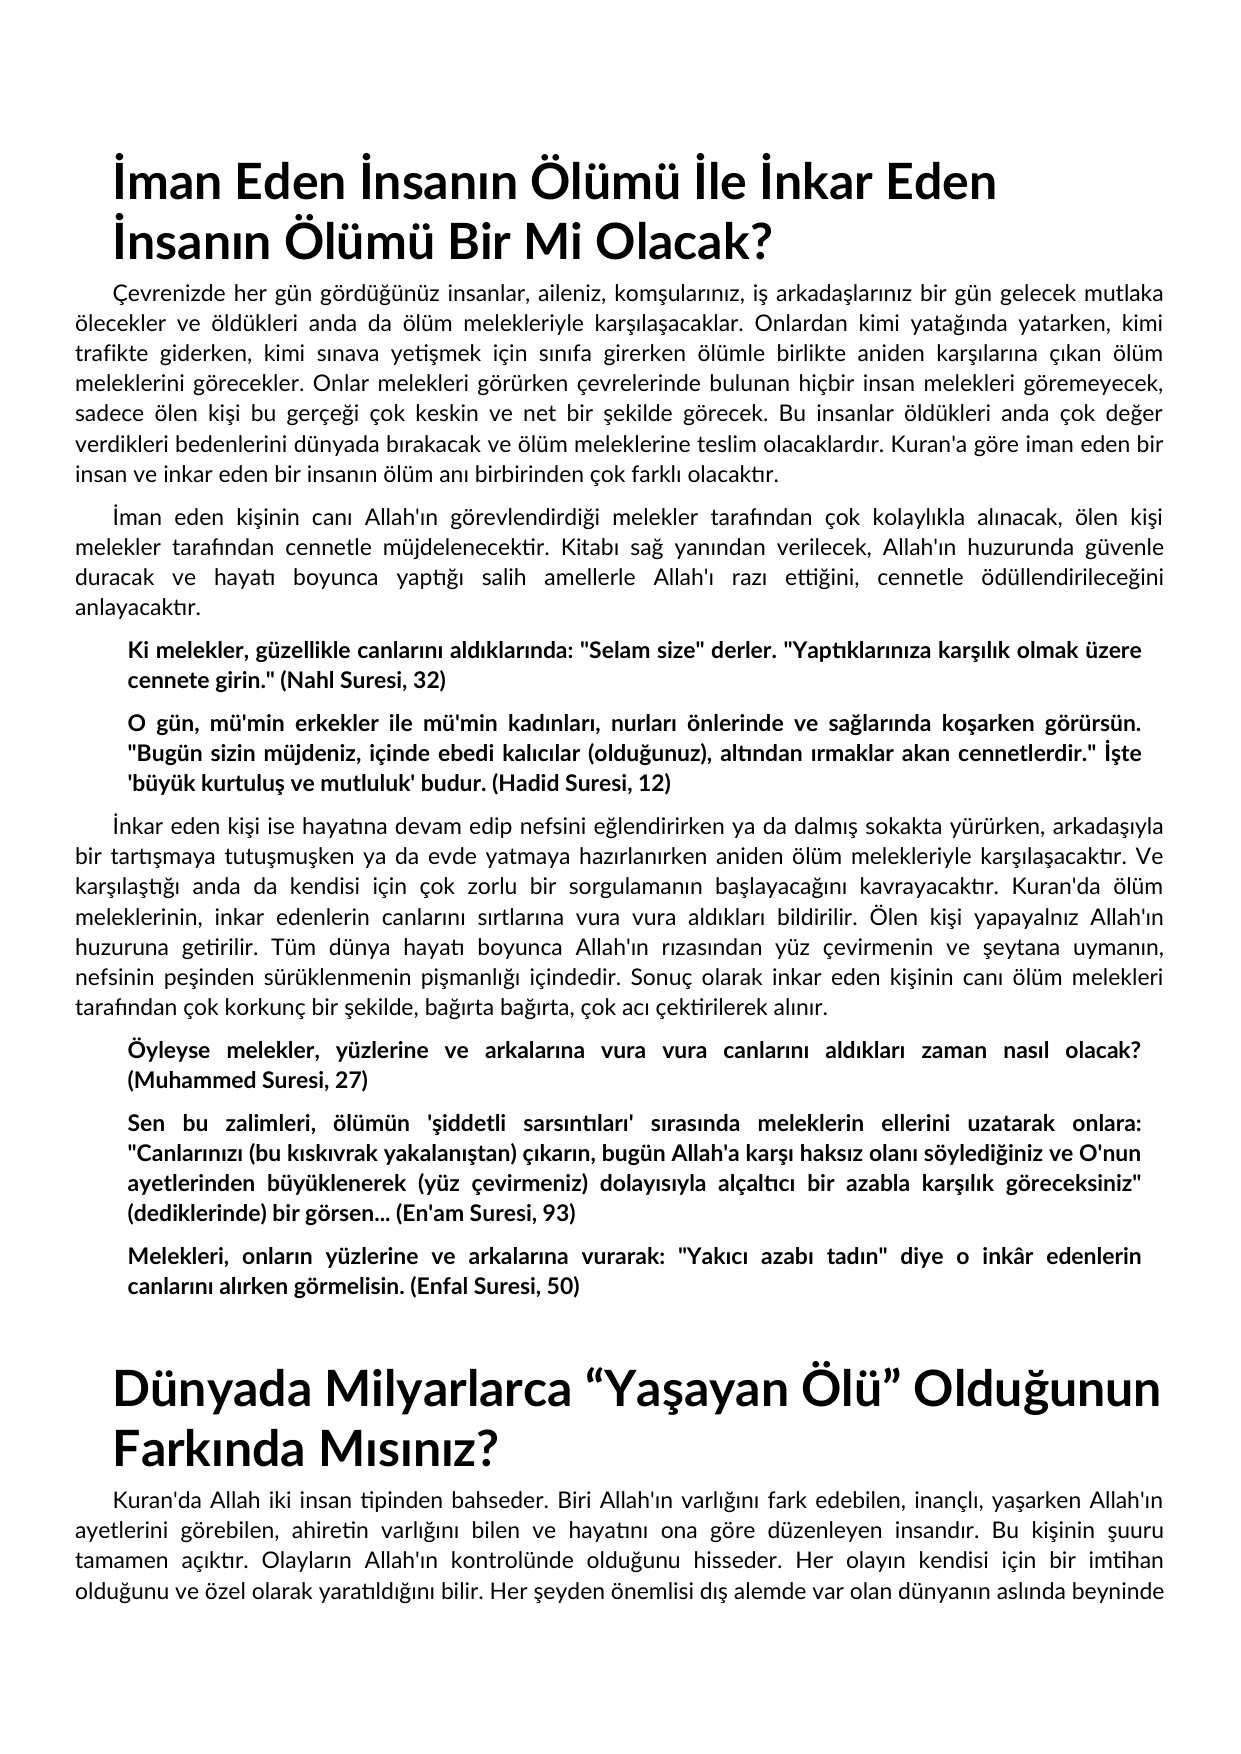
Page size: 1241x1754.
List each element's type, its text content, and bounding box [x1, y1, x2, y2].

text O gün, mü'min erkekler ile mü'min kadınları, nurları önlerinde ve sağlarında koşarken görürsün. "Bugün sizin müjdeniz, içinde ebedi kalıcılar (olduğunuz), altından ırmaklar akan cennetlerdir." İşte 'büyük kurtuluş ve mutluluk' budur. (Hadid Suresi, 12) [127, 708, 1143, 796]
text Sen bu zalimleri, ölümün 'şiddetli sarsıntıları' sırasında meleklerin ellerini uzatarak onlara: "Canlarınızı (bu kıskıvrak yakalanıştan) çıkarın, bugün Allah'a karşı haksız olanı söylediğiniz ve O'nun ayetlerinden büyüklenerek (yüz çevirmeniz) dolayısıyla alçaltıcı bir azabla karşılık göreceksiniz" (dediklerinde) bir görsen... (En'am Suresi, 93) [127, 1108, 1143, 1227]
text İnkar eden kişi ise hayatına devam edip nefsini eğlendirirken ya da dalmış sokakta yürürken, arkadaşıyla bir tartışmaya tutuşmuşken ya da evde yatmaya hazırlanırken aniden ölüm melekleriyle karşılaşacaktır. Ve karşılaştığı anda da kendisi için çok zorlu bir sorgulamanın başlayacağını kavrayacaktır. Kuran'da ölüm meleklerinin, inkar edenlerin canlarını sırtlarına vura vura aldıkları bildirilir. Ölen kişi yapayalnız Allah'ın huzuruna getirilir. Tüm dünya hayatı boyunca Allah'ın rızasından yüz çevirmenin ve şeytana uymanın, nefsinin peşinden sürüklenmenin pişmanlığı içindedir. Sonuç olarak inkar eden kişinin canı ölüm melekleri tarafından çok korkunç bir şekilde, bağırta bağırta, çok acı çektirilerek alınır. [75, 812, 1165, 1020]
subtitle Dünyada Milyarlarca “Yaşayan Ölü” Olduğunun Farkında Mısınız? [112, 1357, 1165, 1477]
text Çevrenizde her gün gördüğünüz insanlar, aileniz, komşularınız, iş arkadaşlarınız bir gün gelecek mutlaka ölecekler ve öldükleri anda da ölüm melekleriyle karşılaşacaklar. Onlardan kimi yatağında yatarken, kimi trafikte giderken, kimi sınava yetişmek için sınıfa girerken ölümle birlikte aniden karşılarına çıkan ölüm meleklerini görecekler. Onlar melekleri görürken çevrelerinde bulunan hiçbir insan melekleri göremeyecek, sadece ölen kişi bu gerçeği çok keskin ve net bir şekilde görecek. Bu insanlar öldükleri anda çok değer verdikleri bedenlerini dünyada bırakacak ve ölüm meleklerine teslim olacaklardır. Kuran'a göre iman eden bir insan ve inkar eden bir insanın ölüm anı birbirinden çok farklı olacaktır. [75, 278, 1165, 487]
text Ki melekler, güzellikle canlarını aldıklarında: "Selam size" derler. "Yaptıklarınıza karşılık olmak üzere cennete girin." (Nahl Suresi, 32) [127, 636, 1143, 693]
text Öyleyse melekler, yüzlerine ve arkalarına vura vura canlarını aldıkları zaman nasıl olacak? (Muhammed Suresi, 27) [127, 1036, 1143, 1093]
subtitle İman Eden İnsanın Ölümü İle İnkar Eden İnsanın Ölümü Bir Mi Olacak? [112, 150, 1165, 270]
text İman eden kişinin canı Allah'ın görevlendirdiği melekler tarafından çok kolaylıkla alınacak, ölen kişi melekler tarafından cennetle müjdelenecektir. Kitabı sağ yanından verilecek, Allah'ın huzurunda güvenle duracak ve hayatı boyunca yaptığı salih amellerle Allah'ı razı ettiğini, cennetle ödüllendirileceğini anlayacaktır. [75, 502, 1165, 620]
text Kuran'da Allah iki insan tipinden bahseder. Biri Allah'ın varlığını fark edebilen, inançlı, yaşarken Allah'ın ayetlerini görebilen, ahiretin varlığını bilen ve hayatını ona göre düzenleyen insandır. Bu kişinin şuuru tamamen açıktır. Olayların Allah'ın kontrolünde olduğunu hisseder. Her olayın kendisi için bir imtihan olduğunu ve özel olarak yaratıldığını bilir. Her şeyden önemlisi dış alemde var olan dünyanın aslında beyninde [75, 1486, 1165, 1604]
text Melekleri, onların yüzlerine ve arkalarına vurarak: "Yakıcı azabı tadın" diye o inkâr edenlerin canlarını alırken görmelisin. (Enfal Suresi, 50) [127, 1242, 1143, 1299]
